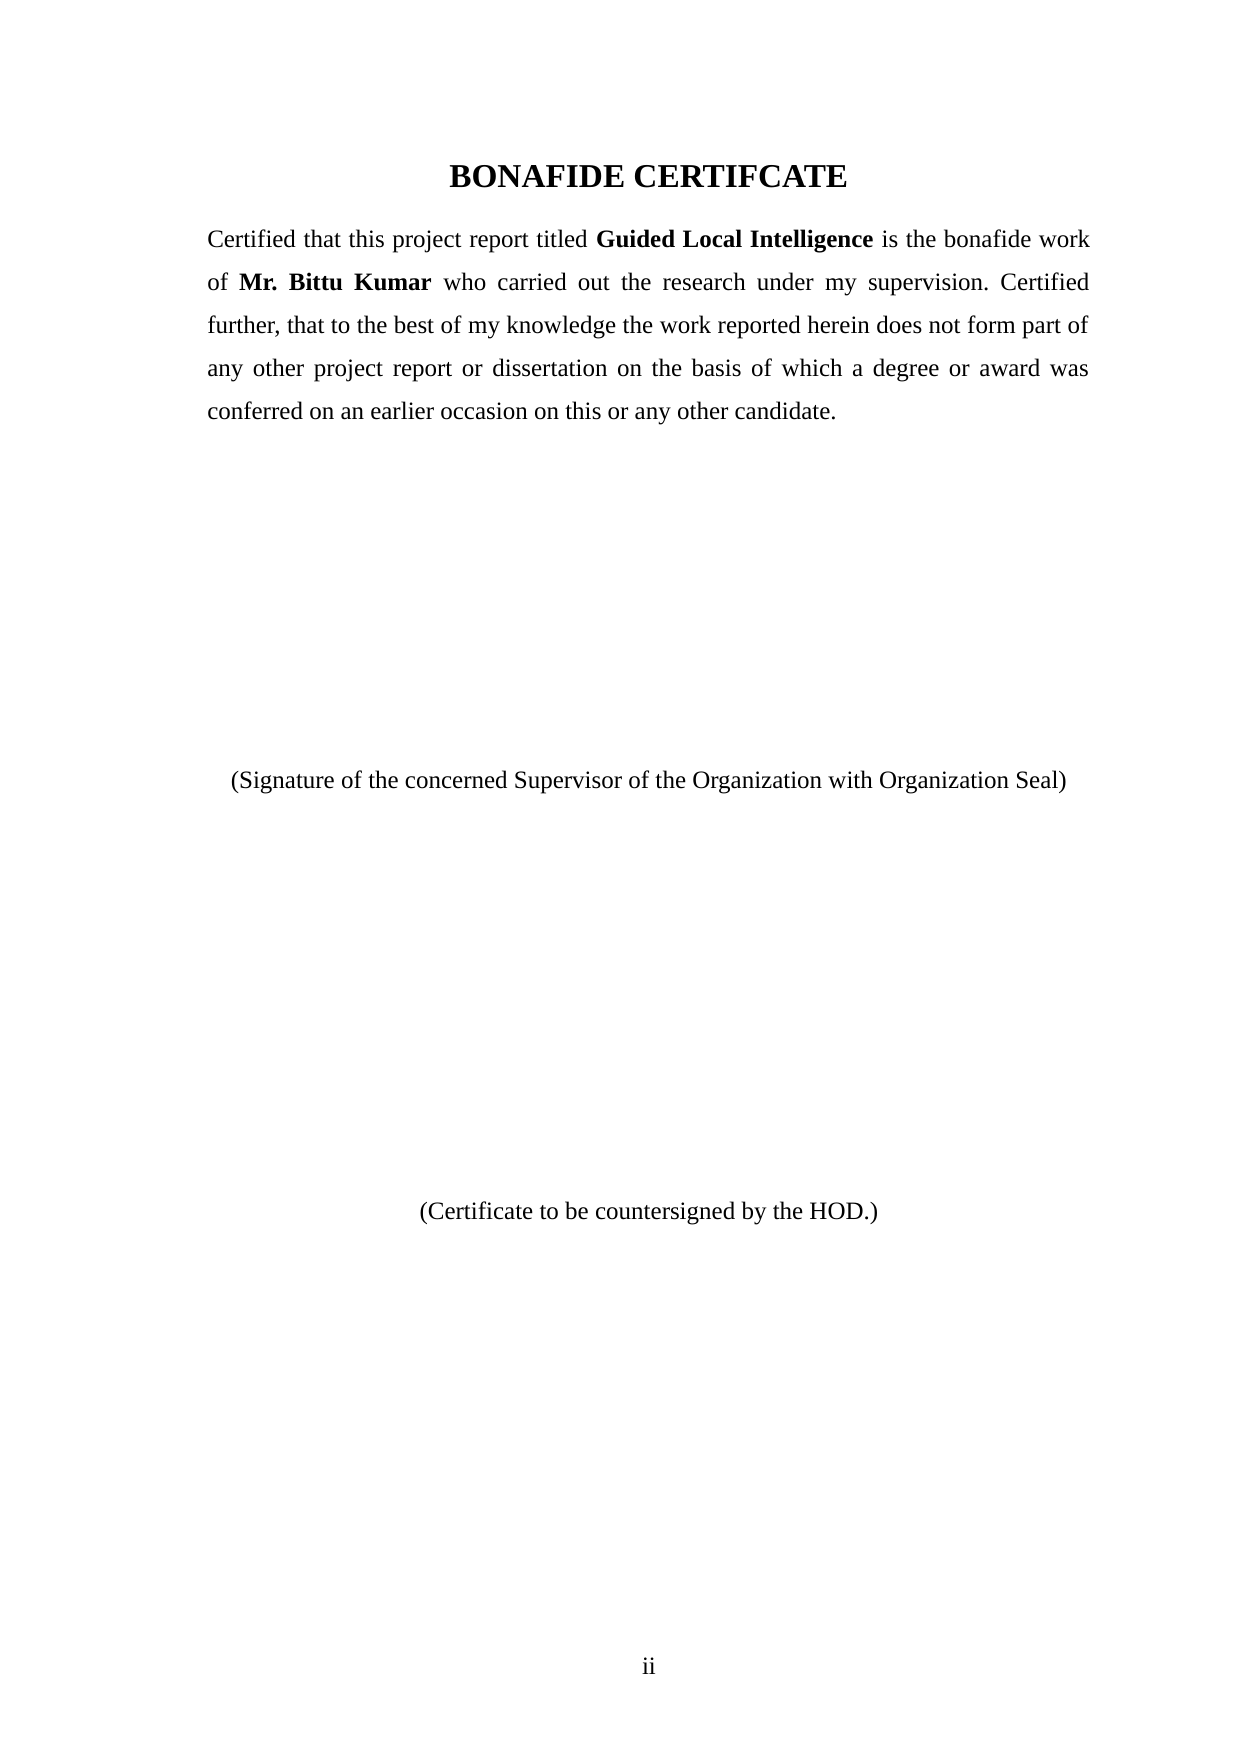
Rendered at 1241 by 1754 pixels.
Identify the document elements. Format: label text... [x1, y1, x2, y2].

text Certified that this project report titled Guided Local Intelligence is the bonafide work of Mr. Bittu Kumar who carried out the research under my supervision. Certified further, that to the best of my knowledge the work reported herein does not form part of any other project report or dissertation on the basis of which a degree or award was conferred on an earlier occasion on this or any other candidate. [207, 224, 1091, 425]
text (Signature of the concerned Supervisor of the Organization with Organization Seal) [207, 765, 1091, 794]
text BONAFIDE CERTIFCATE [207, 156, 1091, 194]
text (Certificate to be countersigned by the HOD.) [207, 1196, 1091, 1225]
